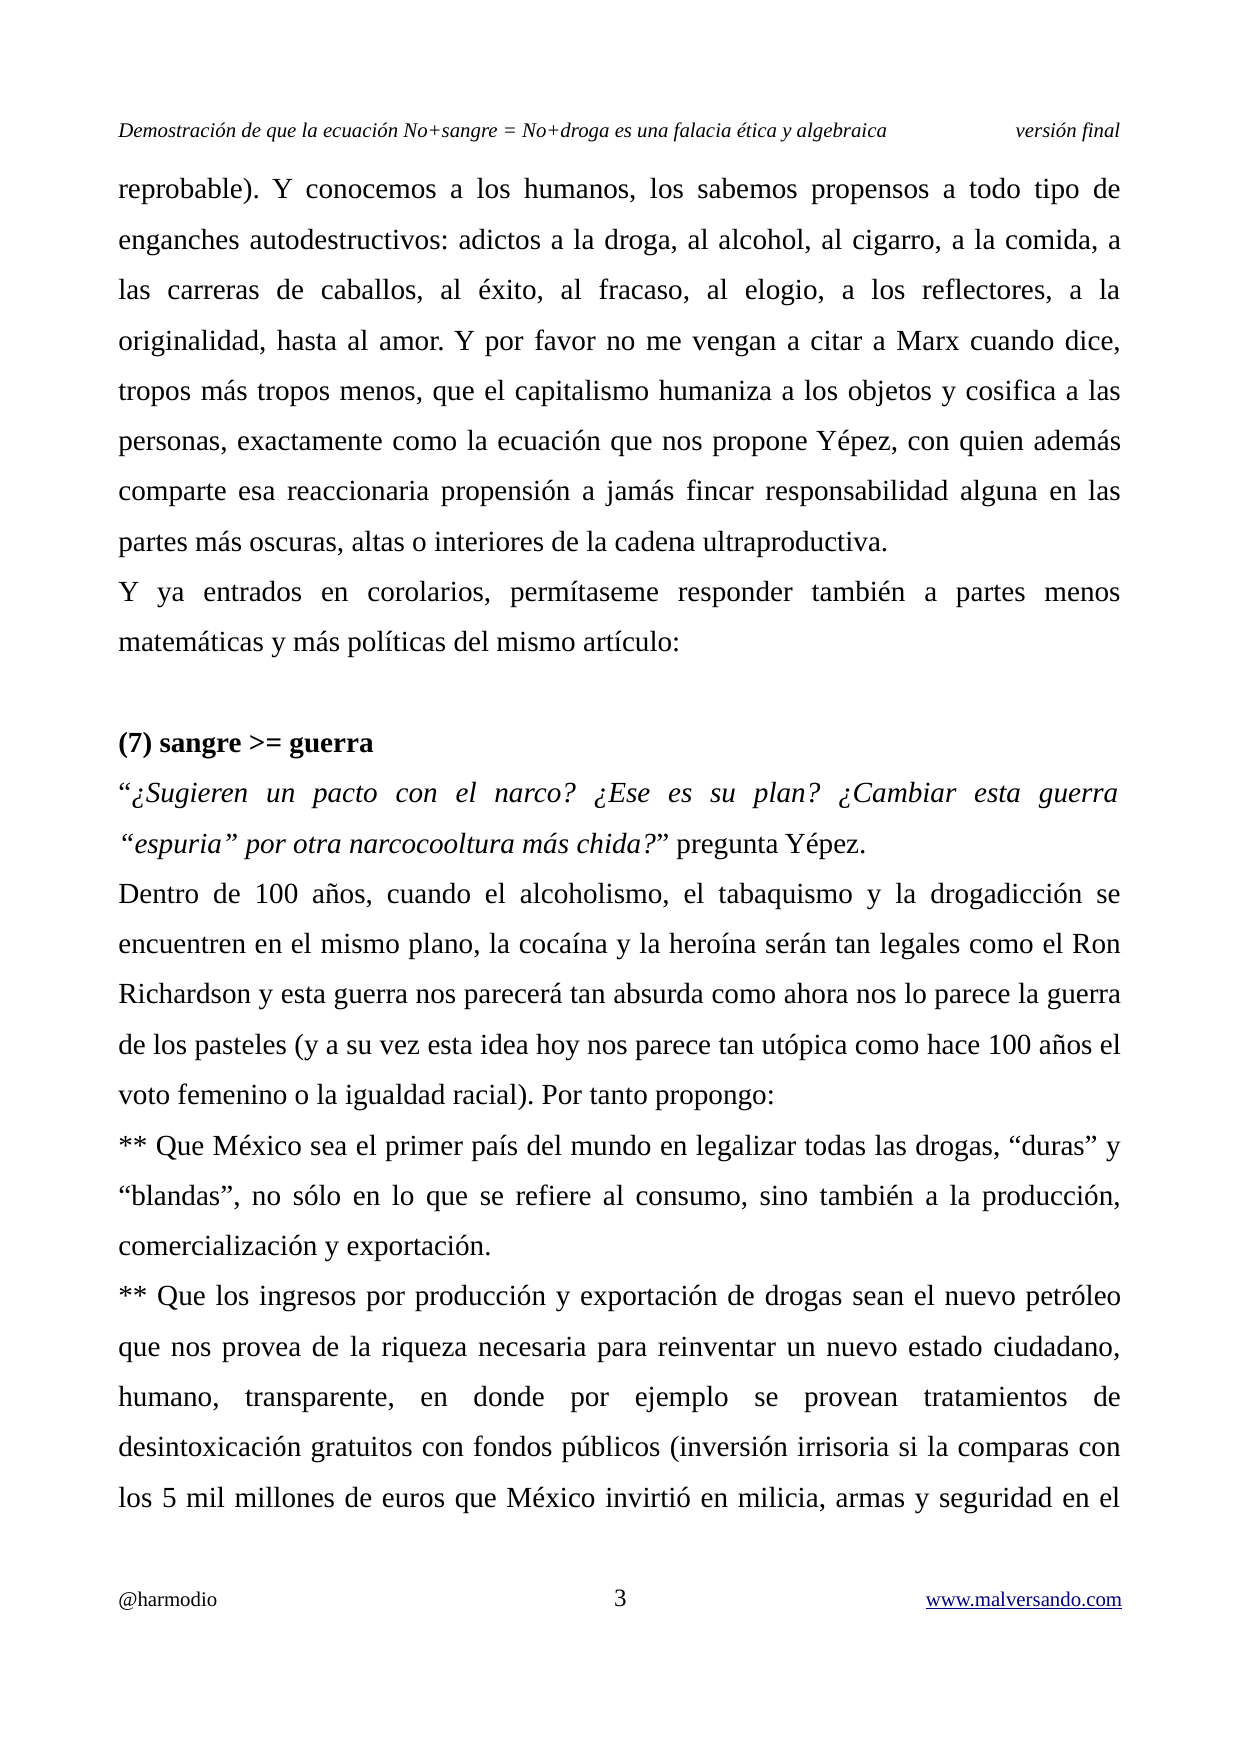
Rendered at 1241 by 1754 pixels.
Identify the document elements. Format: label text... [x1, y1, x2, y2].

text ** Que los ingresos por producción y exportación de drogas sean el nuevo petróleo que nos provea de la riqueza necesaria para reinventar un nuevo estado ciudadano, humano, transparente, en donde por ejemplo se provean tratamientos de desintoxicación gratuitos con fondos públicos (inversión irrisoria si la comparas con los 5 mil millones de euros que México invirtió en milicia, armas y seguridad en el [118, 1278, 1122, 1513]
text reprobable). Y conocemos a los humanos, los sabemos propensos a todo tipo de enganches autodestructivos: adictos a la droga, al alcohol, al cigarro, a la comida, a las carreras de caballos, al éxito, al fracaso, al elogio, a los reflectores, a la originalidad, hasta al amor. Y por favor no me vengan a citar a Marx cuando dice, tropos más tropos menos, que el capitalismo humaniza a los objetos y cosifica a las personas, exactamente como la ecuación que nos propone Yépez, con quien además comparte esa reaccionaria propensión a jamás fincar responsabilidad alguna en las partes más oscuras, altas o interiores de la cadena ultraproductiva. [118, 172, 1122, 557]
text ** Que México sea el primer país del mundo en legalizar todas las drogas, “duras” y “blandas”, no sólo en lo que se refiere al consumo, sino también a la producción, comercialización y exportación. [118, 1128, 1122, 1262]
text Y ya entrados en corolarios, permítaseme responder también a partes menos matemáticas y más políticas del mismo artículo: [118, 574, 1122, 658]
text Dentro de 100 años, cuando el alcoholismo, el tabaquismo y la drogadicción se encuentren en el mismo plano, la cocaína y la heroína serán tan legales como el Ron Richardson y esta guerra nos parecerá tan absurda como ahora nos lo parece la guerra de los pasteles (y a su vez esta idea hoy nos parece tan utópica como hace 100 años el voto femenino o la igualdad racial). Por tanto propongo: [118, 876, 1122, 1111]
text (7) sangre >= guerra [118, 725, 1122, 759]
text “¿Sugieren un pacto con el narco? ¿Ese es su plan? ¿Cambiar esta guerra “espuria” por otra narcocooltura más chida?” pregunta Yépez. [118, 775, 1122, 859]
